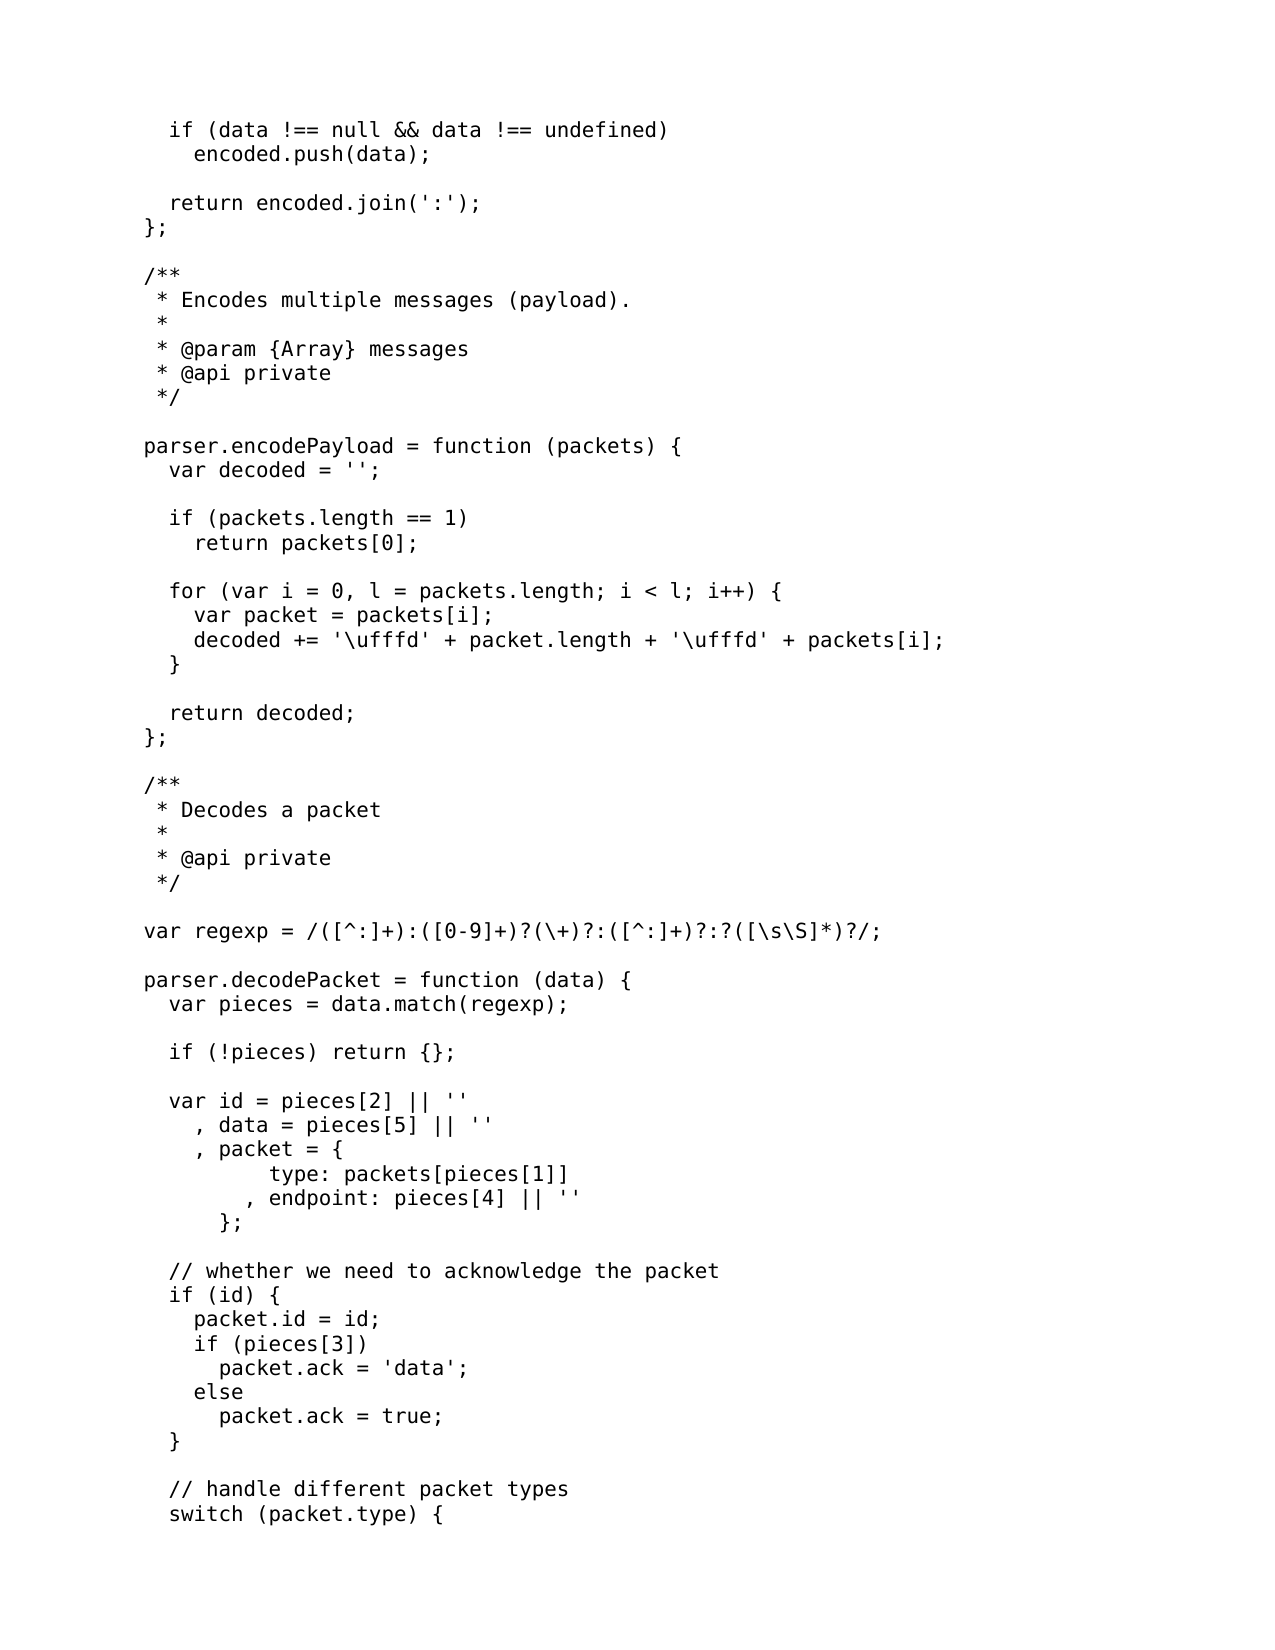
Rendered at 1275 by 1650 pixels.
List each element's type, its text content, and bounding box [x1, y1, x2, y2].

text * @api private [118, 846, 1157, 871]
text var pieces = data.match(regexp); [118, 992, 1157, 1016]
text */ [118, 385, 1157, 409]
text var packet = packets[i]; [118, 603, 1157, 628]
text return decoded; [118, 701, 1157, 725]
text /** [118, 773, 1157, 798]
text else [118, 1380, 1157, 1404]
text return packets[0]; [118, 531, 1157, 555]
text }; [118, 1210, 1157, 1234]
text * @param {Array} messages [118, 337, 1157, 361]
text // handle different packet types [118, 1477, 1157, 1502]
text packet.id = id; [118, 1307, 1157, 1332]
text decoded += '\ufffd' + packet.length + '\ufffd' + packets[i]; [118, 628, 1157, 652]
text encoded.push(data); [118, 142, 1157, 167]
text for (var i = 0, l = packets.length; i < l; i++) { [118, 579, 1157, 603]
text * [118, 822, 1157, 846]
text , endpoint: pieces[4] || '' [118, 1186, 1157, 1210]
text type: packets[pieces[1]] [118, 1162, 1157, 1186]
text packet.ack = 'data'; [118, 1356, 1157, 1380]
text parser.decodePacket = function (data) { [118, 968, 1157, 992]
text } [118, 1429, 1157, 1453]
text if (id) { [118, 1283, 1157, 1307]
text // whether we need to acknowledge the packet [118, 1259, 1157, 1283]
text if (packets.length == 1) [118, 506, 1157, 531]
text parser.encodePayload = function (packets) { [118, 434, 1157, 458]
text }; [118, 725, 1157, 749]
text * [118, 312, 1157, 337]
text var decoded = ''; [118, 458, 1157, 482]
text }; [118, 215, 1157, 239]
text if (pieces[3]) [118, 1332, 1157, 1356]
text , data = pieces[5] || '' [118, 1113, 1157, 1137]
text * Decodes a packet [118, 798, 1157, 822]
text * Encodes multiple messages (payload). [118, 288, 1157, 312]
text var id = pieces[2] || '' [118, 1089, 1157, 1113]
text packet.ack = true; [118, 1404, 1157, 1429]
text if (data !== null && data !== undefined) [118, 118, 1157, 142]
text if (!pieces) return {}; [118, 1040, 1157, 1065]
text /** [118, 264, 1157, 288]
text } [118, 652, 1157, 676]
text return encoded.join(':'); [118, 191, 1157, 215]
text */ [118, 871, 1157, 895]
text switch (packet.type) { [118, 1502, 1157, 1526]
text , packet = { [118, 1137, 1157, 1162]
text * @api private [118, 361, 1157, 385]
text var regexp = /([^:]+):([0-9]+)?(\+)?:([^:]+)?:?([\s\S]*)?/; [118, 919, 1157, 943]
